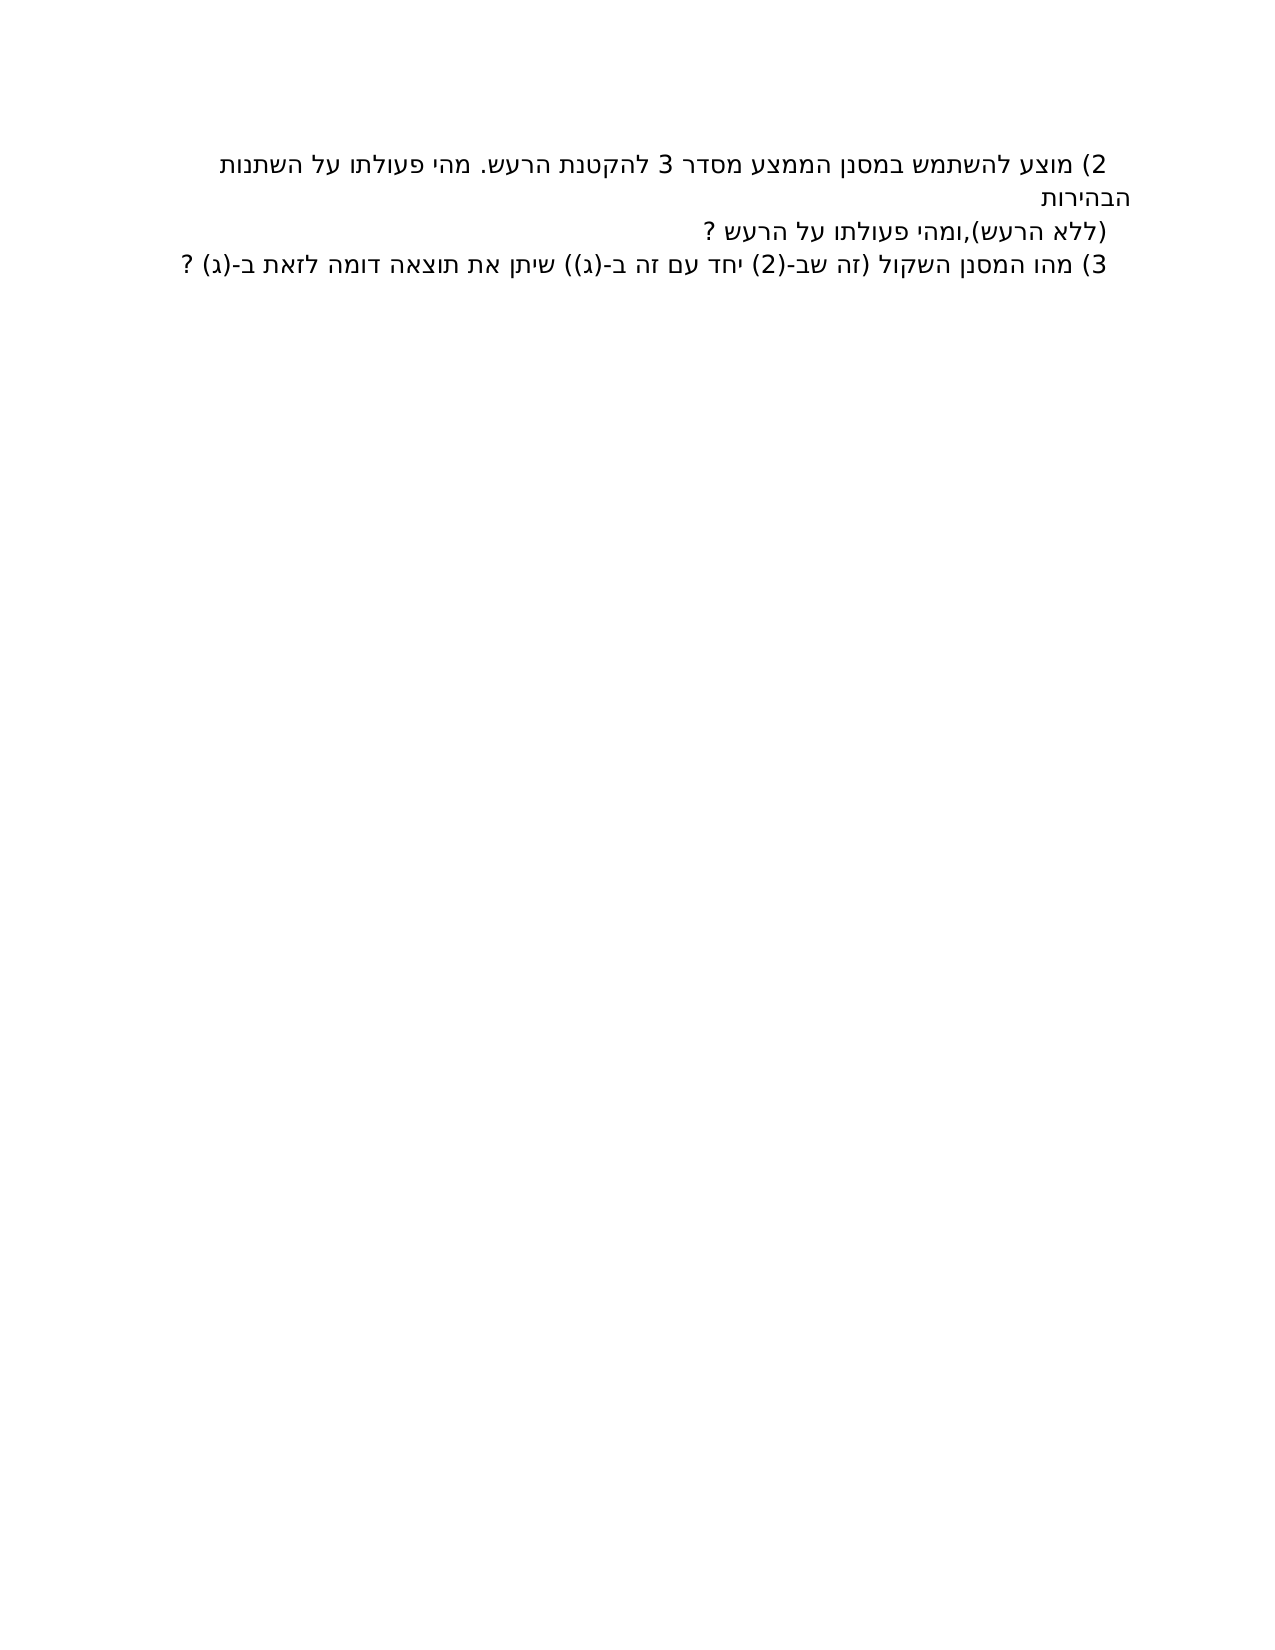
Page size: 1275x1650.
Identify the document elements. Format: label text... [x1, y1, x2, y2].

text 2) מוצע להשתמש במסנן הממצע מסדר 3 להקטנת הרעש. מהי פעולתו על השתנות הבהירות [150, 150, 1131, 213]
text 3) מהו המסנן השקול (זה שב-(2) יחד עם זה ב-(ג)) שיתן את תוצאה דומה לזאת ב-(ג) ? [150, 251, 1131, 280]
text (ללא הרעש),ומהי פעולתו על הרעש ? [150, 217, 1131, 246]
